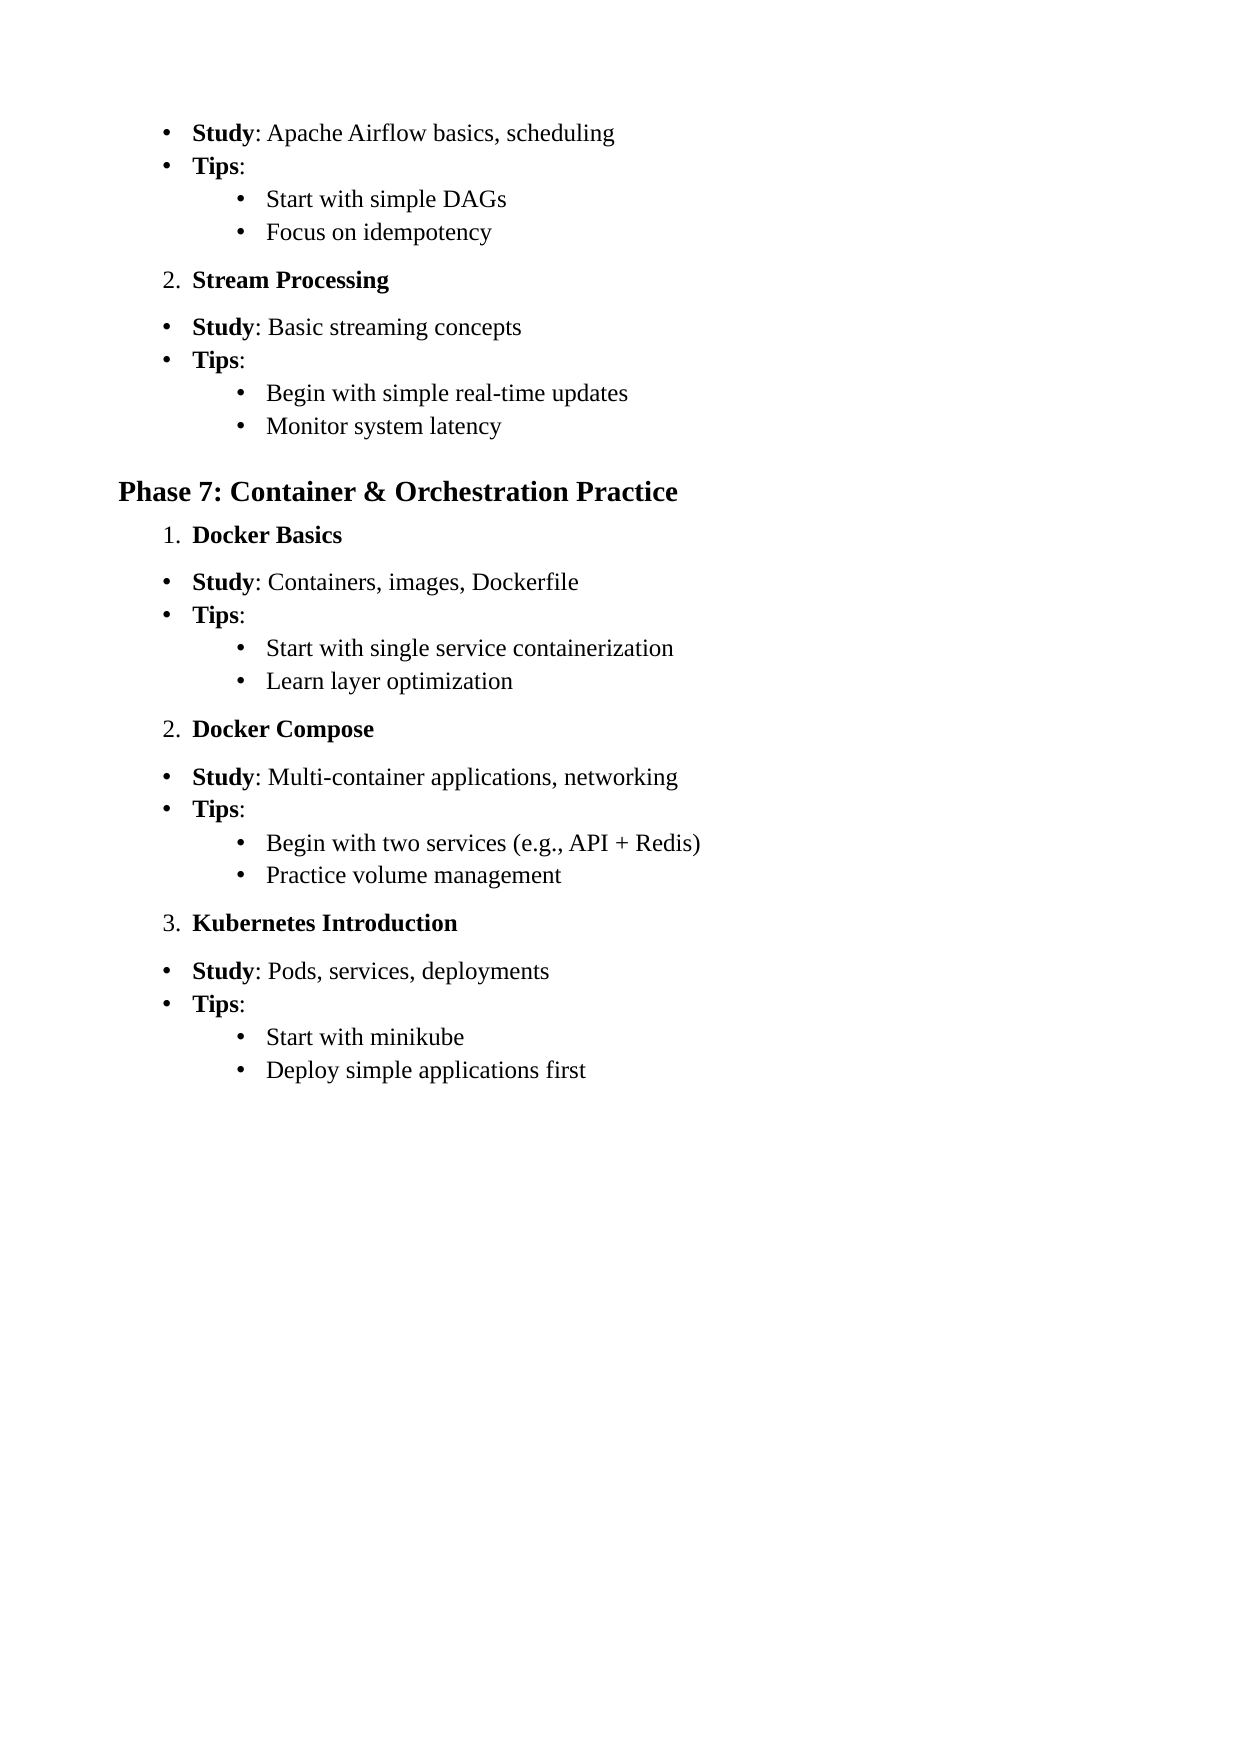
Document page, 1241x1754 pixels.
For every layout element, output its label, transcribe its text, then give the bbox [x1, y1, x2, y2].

list Study: Containers, images, Dockerfile [162, 567, 1122, 596]
list Begin with two services (e.g., API + Redis) [236, 828, 1122, 856]
list Docker Basics [162, 520, 1122, 548]
list Focus on idempotency [236, 217, 1122, 246]
subtitle Phase 7: Container & Orchestration Practice 🐳 [118, 474, 1122, 507]
list Study: Basic streaming concepts [162, 312, 1122, 341]
list Tips: [162, 600, 1122, 629]
list Docker Compose [162, 714, 1122, 743]
list Stream Processing [162, 265, 1122, 293]
list Study: Apache Airflow basics, scheduling [162, 118, 1122, 147]
list Start with simple DAGs [236, 184, 1122, 213]
list Kubernetes Introduction [162, 908, 1122, 937]
list Start with single service containerization [236, 633, 1122, 662]
list Monitor system latency [236, 411, 1122, 440]
list Tips: [162, 989, 1122, 1018]
list Study: Multi-container applications, networking [162, 762, 1122, 790]
list Study: Pods, services, deployments [162, 956, 1122, 984]
list Tips: [162, 151, 1122, 180]
list Start with minikube [236, 1022, 1122, 1051]
list Learn layer optimization [236, 666, 1122, 695]
list Deploy simple applications first [236, 1055, 1122, 1084]
list Tips: [162, 345, 1122, 374]
list Practice volume management [236, 861, 1122, 889]
list Tips: [162, 794, 1122, 823]
list Begin with simple real-time updates [236, 378, 1122, 407]
